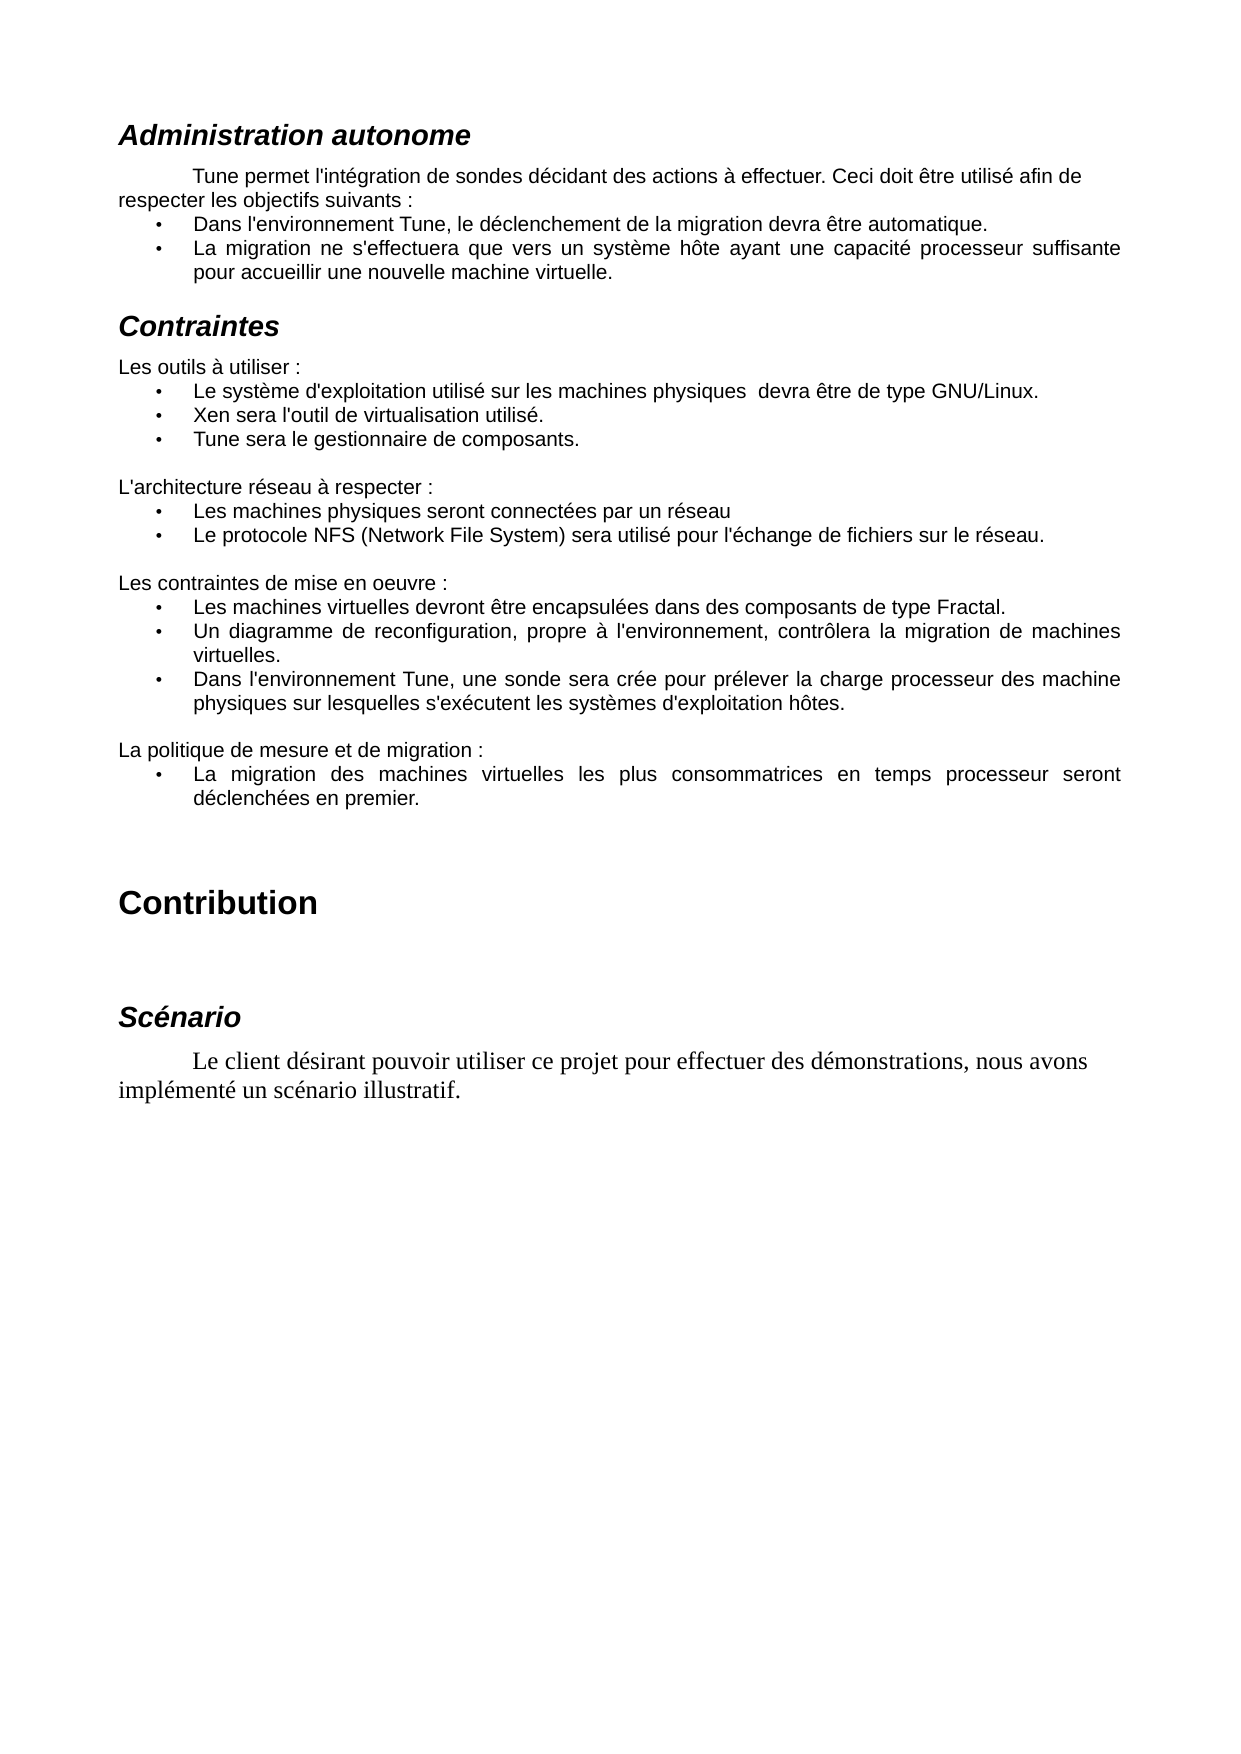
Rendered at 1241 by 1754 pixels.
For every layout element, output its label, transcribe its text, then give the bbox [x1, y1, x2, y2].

text La politique de mesure et de migration : [118, 738, 1122, 762]
list La migration des machines virtuelles les plus consommatrices en temps processeur seront déclenchées en premier. [156, 762, 1122, 810]
list Dans l'environnement Tune, le déclenchement de la migration devra être automatique. [156, 212, 1122, 236]
text L'architecture réseau à respecter : [118, 475, 1122, 499]
list Xen sera l'outil de virtualisation utilisé. [156, 403, 1122, 427]
text Les outils à utiliser : [118, 355, 1122, 379]
subtitle Administration autonome [118, 118, 1122, 152]
list Tune sera le gestionnaire de composants. [156, 427, 1122, 451]
subtitle Scénario [118, 1000, 1122, 1034]
list Les machines virtuelles devront être encapsulées dans des composants de type Fractal. [156, 594, 1122, 618]
subtitle Contribution [118, 883, 1122, 922]
text Le client désirant pouvoir utiliser ce projet pour effectuer des démonstrations, nous avons implémenté un scénario illustratif. [118, 1046, 1122, 1104]
list Un diagramme de reconfiguration, propre à l'environnement, contrôlera la migration de machines virtuelles. [156, 618, 1122, 666]
subtitle Contraintes [118, 309, 1122, 342]
list Le protocole NFS (Network File System) sera utilisé pour l'échange de fichiers sur le réseau. [156, 523, 1122, 547]
list Les machines physiques seront connectées par un réseau [156, 499, 1122, 523]
text Tune permet l'intégration de sondes décidant des actions à effectuer. Ceci doit être utilisé afin de respecter les objectifs suivants : [118, 164, 1122, 212]
list Le système d'exploitation utilisé sur les machines physiques devra être de type GNU/Linux. [156, 379, 1122, 403]
list Dans l'environnement Tune, une sonde sera crée pour prélever la charge processeur des machine physiques sur lesquelles s'exécutent les systèmes d'exploitation hôtes. [156, 666, 1122, 714]
list La migration ne s'effectuera que vers un système hôte ayant une capacité processeur suffisante pour accueillir une nouvelle machine virtuelle. [156, 236, 1122, 284]
text Les contraintes de mise en oeuvre : [118, 571, 1122, 594]
